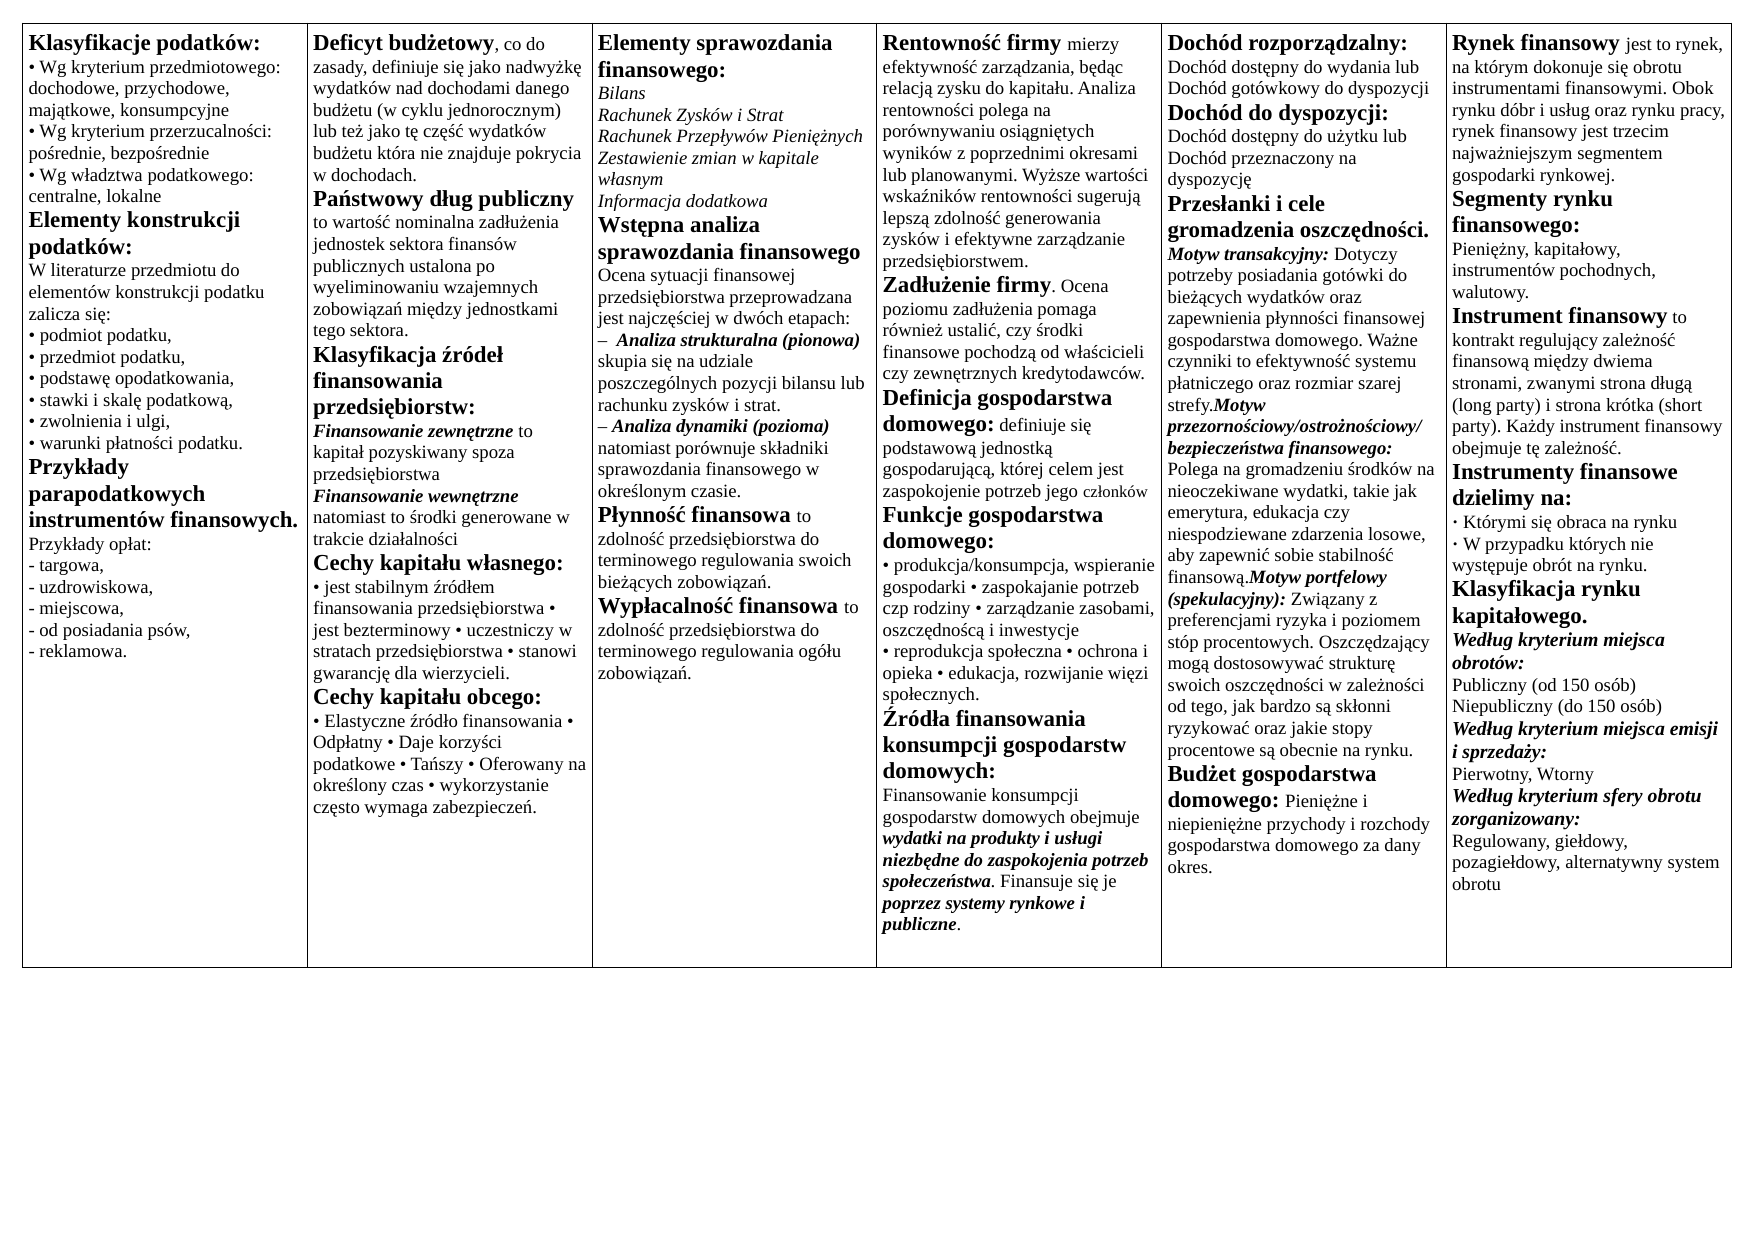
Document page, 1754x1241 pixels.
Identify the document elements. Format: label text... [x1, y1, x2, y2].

table_header Elementy sprawozdania finansowego: Bilans Rachunek Zysków i Strat Rachunek Przepływów Pieniężnych Zestawienie zmian w kapitale własnym Informacja dodatkowa Wstępna analiza sprawozdania finansowego Ocena sytuacji finansowej przedsiębiorstwa przeprowadzana jest najczęściej w dwóch etapach: – Analiza strukturalna (pionowa) skupia się na udziale poszczególnych pozycji bilansu lub rachunku zysków i strat. – Analiza dynamiki (pozioma) natomiast porównuje składniki sprawozdania finansowego w określonym czasie. Płynność finansowa to zdolność przedsiębiorstwa do terminowego regulowania swoich bieżących zobowiązań. Wypłacalność finansowa to zdolność przedsiębiorstwa do terminowego regulowania ogółu zobowiązań. [593, 24, 876, 967]
table_header Klasyfikacje podatków: • Wg kryterium przedmiotowego: dochodowe, przychodowe, majątkowe, konsumpcyjne • Wg kryterium przerzucalności: pośrednie, bezpośrednie • Wg władztwa podatkowego: centralne, lokalne Elementy konstrukcji podatków: W literaturze przedmiotu do elementów konstrukcji podatku zalicza się: • podmiot podatku, • przedmiot podatku, • podstawę opodatkowania, • stawki i skalę podatkową, • zwolnienia i ulgi, • warunki płatności podatku. Przykłady parapodatkowych instrumentów finansowych. Przykłady opłat: - targowa, - uzdrowiskowa, - miejscowa, - od posiadania psów, - reklamowa. [23, 24, 307, 967]
table_header Dochód rozporządzalny: Dochód dostępny do wydania lub Dochód gotówkowy do dyspozycji Dochód do dyspozycji: Dochód dostępny do użytku lub Dochód przeznaczony na dyspozycję Przesłanki i cele gromadzenia oszczędności. Motyw transakcyjny: Dotyczy potrzeby posiadania gotówki do bieżących wydatków oraz zapewnienia płynności finansowej gospodarstwa domowego. Ważne czynniki to efektywność systemu płatniczego oraz rozmiar szarej strefy.Motyw przezornościowy/ostrożnościowy/ bezpieczeństwa finansowego: Polega na gromadzeniu środków na nieoczekiwane wydatki, takie jak emerytura, edukacja czy niespodziewane zdarzenia losowe, aby zapewnić sobie stabilność finansową.Motyw portfelowy (spekulacyjny): Związany z preferencjami ryzyka i poziomem stóp procentowych. Oszczędzający mogą dostosowywać strukturę swoich oszczędności w zależności od tego, jak bardzo są skłonni ryzykować oraz jakie stopy procentowe są obecnie na rynku. Budżet gospodarstwa domowego: Pieniężne i niepieniężne przychody i rozchody gospodarstwa domowego za dany okres. [1162, 24, 1446, 967]
table_header Rynek finansowy jest to rynek, na którym dokonuje się obrotu instrumentami finansowymi. Obok rynku dóbr i usług oraz rynku pracy, rynek finansowy jest trzecim najważniejszym segmentem gospodarki rynkowej. Segmenty rynku finansowego: Pieniężny, kapitałowy, instrumentów pochodnych, walutowy. Instrument finansowy to kontrakt regulujący zależność finansową między dwiema stronami, zwanymi strona długą (long party) i strona krótka (short party). Każdy instrument finansowy obejmuje tę zależność. Instrumenty finansowe dzielimy na: · Którymi się obraca na rynku · W przypadku których nie występuje obrót na rynku. Klasyfikacja rynku kapitałowego. Według kryterium miejsca obrotów: Publiczny (od 150 osób) Niepubliczny (do 150 osób) Według kryterium miejsca emisji i sprzedaży: Pierwotny, Wtorny Według kryterium sfery obrotu zorganizowany: Regulowany, giełdowy, pozagiełdowy, alternatywny system obrotu [1447, 24, 1731, 967]
table_header Rentowność firmy mierzy efektywność zarządzania, będąc relacją zysku do kapitału. Analiza rentowności polega na porównywaniu osiągniętych wyników z poprzednimi okresami lub planowanymi. Wyższe wartości wskaźników rentowności sugerują lepszą zdolność generowania zysków i efektywne zarządzanie przedsiębiorstwem. Zadłużenie firmy. Ocena poziomu zadłużenia pomaga również ustalić, czy środki finansowe pochodzą od właścicieli czy zewnętrznych kredytodawców. Definicja gospodarstwa domowego: definiuje się podstawową jednostką gospodarującą, której celem jest zaspokojenie potrzeb jego członków Funkcje gospodarstwa domowego: • produkcja/konsumpcja, wspieranie gospodarki • zaspokajanie potrzeb czp rodziny • zarządzanie zasobami, oszczędnoścą i inwestycje • reprodukcja społeczna • ochrona i opieka • edukacja, rozwijanie więzi społecznych. Źródła finansowania konsumpcji gospodarstw domowych: Finansowanie konsumpcji gospodarstw domowych obejmuje wydatki na produkty i usługi niezbędne do zaspokojenia potrzeb społeczeństwa. Finansuje się je poprzez systemy rynkowe i publiczne. [877, 24, 1161, 967]
table_header Deficyt budżetowy, co do zasady, definiuje się jako nadwyżkę wydatków nad dochodami danego budżetu (w cyklu jednorocznym) lub też jako tę część wydatków budżetu która nie znajduje pokrycia w dochodach. Państwowy dług publiczny to wartość nominalna zadłużenia jednostek sektora finansów publicznych ustalona po wyeliminowaniu wzajemnych zobowiązań między jednostkami tego sektora. Klasyfikacja źródeł finansowania przedsiębiorstw: Finansowanie zewnętrzne to kapitał pozyskiwany spoza przedsiębiorstwa Finansowanie wewnętrzne natomiast to środki generowane w trakcie działalności Cechy kapitału własnego: • jest stabilnym źródłem finansowania przedsiębiorstwa • jest bezterminowy • uczestniczy w stratach przedsiębiorstwa • stanowi gwarancję dla wierzycieli. Cechy kapitału obcego: • Elastyczne źródło finansowania • Odpłatny • Daje korzyści podatkowe • Tańszy • Oferowany na określony czas • wykorzystanie często wymaga zabezpieczeń. [308, 24, 592, 967]
